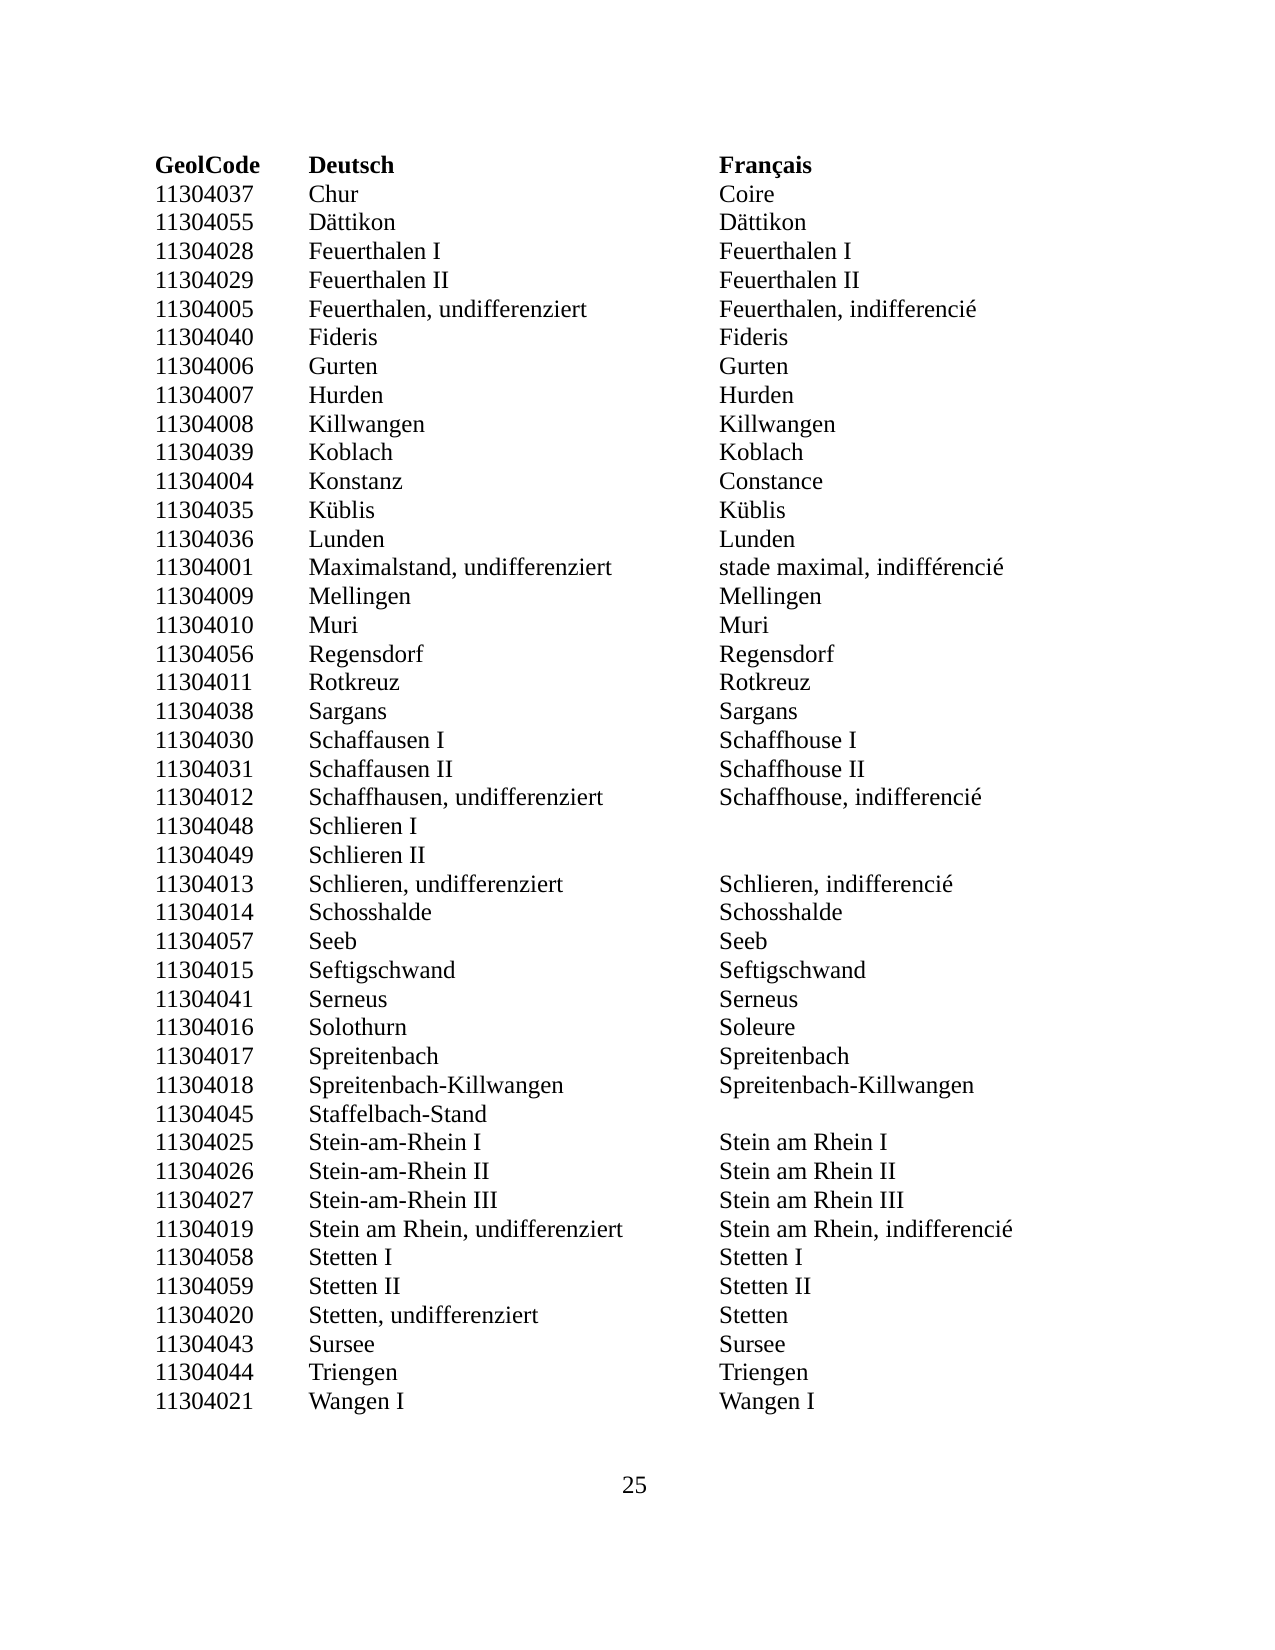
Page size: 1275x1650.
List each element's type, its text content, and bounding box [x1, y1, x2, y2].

table_cell Sargans [714, 696, 1125, 725]
table_cell Rotkreuz [304, 668, 714, 696]
table_cell Regensdorf [714, 639, 1125, 667]
table_cell 11304006 [150, 351, 304, 380]
table_cell [714, 1099, 1125, 1127]
table_cell 11304025 [150, 1128, 304, 1156]
table_cell 11304012 [150, 783, 304, 811]
table_cell Gurten [304, 351, 714, 380]
table_cell Serneus [714, 984, 1125, 1012]
table_cell [714, 811, 1125, 840]
table_cell Stetten II [714, 1271, 1125, 1300]
table_cell Staffelbach-Stand [304, 1099, 714, 1127]
table_cell Schlieren I [304, 811, 714, 840]
table_cell Spreitenbach-Killwangen [304, 1070, 714, 1099]
table_cell Feuerthalen II [304, 265, 714, 294]
table_cell Stein am Rhein, indifferencié [714, 1214, 1125, 1242]
table_cell 11304039 [150, 438, 304, 466]
table_cell Feuerthalen I [304, 236, 714, 265]
table_cell Killwangen [714, 409, 1125, 437]
table_cell 11304055 [150, 208, 304, 236]
table_cell Feuerthalen, indifferencié [714, 294, 1125, 322]
table_cell 11304018 [150, 1070, 304, 1099]
table_cell Gurten [714, 351, 1125, 380]
table_cell 11304005 [150, 294, 304, 322]
table_cell 11304056 [150, 639, 304, 667]
table_cell Koblach [714, 438, 1125, 466]
table_cell 11304021 [150, 1386, 304, 1415]
table_cell Sargans [304, 696, 714, 725]
table_cell Lunden [304, 524, 714, 552]
table_cell 11304038 [150, 696, 304, 725]
table_cell Regensdorf [304, 639, 714, 667]
table_cell Schaffhouse II [714, 754, 1125, 782]
table_cell 11304045 [150, 1099, 304, 1127]
table_cell 11304048 [150, 811, 304, 840]
table_cell 11304010 [150, 610, 304, 639]
table_header GeolCode [150, 150, 304, 179]
table_cell Schaffhouse I [714, 725, 1125, 754]
table_cell Killwangen [304, 409, 714, 437]
table_cell Muri [714, 610, 1125, 639]
table_cell 11304036 [150, 524, 304, 552]
table_cell 11304028 [150, 236, 304, 265]
table_cell Stein-am-Rhein II [304, 1156, 714, 1185]
table_cell 11304017 [150, 1041, 304, 1070]
table_cell 11304041 [150, 984, 304, 1012]
table_cell Stetten II [304, 1271, 714, 1300]
table_cell Serneus [304, 984, 714, 1012]
table_cell Feuerthalen II [714, 265, 1125, 294]
table_cell 11304029 [150, 265, 304, 294]
table_cell Stetten [714, 1300, 1125, 1329]
table_cell Stetten, undifferenziert [304, 1300, 714, 1329]
table_cell 11304037 [150, 179, 304, 207]
table_cell 11304016 [150, 1013, 304, 1041]
table_cell Lunden [714, 524, 1125, 552]
table_cell Schosshalde [714, 898, 1125, 926]
table_cell Feuerthalen, undifferenziert [304, 294, 714, 322]
table_cell Fideris [304, 323, 714, 351]
table_cell Seeb [304, 926, 714, 955]
table_cell Stein am Rhein, undifferenziert [304, 1214, 714, 1242]
table_cell 11304026 [150, 1156, 304, 1185]
table_cell Triengen [714, 1358, 1125, 1386]
table_cell Küblis [304, 495, 714, 524]
table_cell Schlieren, undifferenziert [304, 869, 714, 897]
table_cell 11304043 [150, 1329, 304, 1357]
table_cell 11304058 [150, 1243, 304, 1271]
table_cell 11304020 [150, 1300, 304, 1329]
table_cell Schosshalde [304, 898, 714, 926]
table_cell Fideris [714, 323, 1125, 351]
table_cell Stein am Rhein I [714, 1128, 1125, 1156]
table_cell 11304019 [150, 1214, 304, 1242]
table_cell Constance [714, 466, 1125, 495]
table_cell Konstanz [304, 466, 714, 495]
table_cell Seeb [714, 926, 1125, 955]
table_cell Sursee [304, 1329, 714, 1357]
table_cell Seftigschwand [304, 955, 714, 984]
table_cell 11304049 [150, 840, 304, 869]
table_cell Feuerthalen I [714, 236, 1125, 265]
table_cell Chur [304, 179, 714, 207]
table_cell 11304027 [150, 1185, 304, 1214]
table_cell Wangen I [304, 1386, 714, 1415]
table_cell 11304008 [150, 409, 304, 437]
table_cell Mellingen [714, 581, 1125, 610]
table_cell Küblis [714, 495, 1125, 524]
table_cell 11304013 [150, 869, 304, 897]
table_cell Schaffausen II [304, 754, 714, 782]
table_cell Stetten I [714, 1243, 1125, 1271]
table_cell Wangen I [714, 1386, 1125, 1415]
table_cell 11304035 [150, 495, 304, 524]
table_cell 11304031 [150, 754, 304, 782]
table_cell Schlieren, indifferencié [714, 869, 1125, 897]
table_cell Schaffausen I [304, 725, 714, 754]
table_cell 11304030 [150, 725, 304, 754]
table_cell Hurden [714, 380, 1125, 409]
table_cell Seftigschwand [714, 955, 1125, 984]
table_cell Solothurn [304, 1013, 714, 1041]
table_cell Stein-am-Rhein I [304, 1128, 714, 1156]
table_cell Spreitenbach-Killwangen [714, 1070, 1125, 1099]
table_cell Muri [304, 610, 714, 639]
table_header Deutsch [304, 150, 714, 179]
table_cell Sursee [714, 1329, 1125, 1357]
table_cell Dättikon [714, 208, 1125, 236]
table_cell Spreitenbach [304, 1041, 714, 1070]
table_cell Schlieren II [304, 840, 714, 869]
table_cell Triengen [304, 1358, 714, 1386]
table_cell 11304040 [150, 323, 304, 351]
table_cell 11304014 [150, 898, 304, 926]
table_cell 11304044 [150, 1358, 304, 1386]
table_cell Dättikon [304, 208, 714, 236]
table_cell Mellingen [304, 581, 714, 610]
table_cell Spreitenbach [714, 1041, 1125, 1070]
table_cell 11304059 [150, 1271, 304, 1300]
table_cell 11304011 [150, 668, 304, 696]
table_cell 11304007 [150, 380, 304, 409]
table_cell Stein am Rhein II [714, 1156, 1125, 1185]
table_cell Stetten I [304, 1243, 714, 1271]
table_header Français [714, 150, 1125, 179]
table_cell Stein-am-Rhein III [304, 1185, 714, 1214]
table_cell 11304009 [150, 581, 304, 610]
table_cell Koblach [304, 438, 714, 466]
table_cell 11304004 [150, 466, 304, 495]
table_cell 11304001 [150, 553, 304, 581]
table_cell 11304057 [150, 926, 304, 955]
table_cell Schaffhouse, indifferencié [714, 783, 1125, 811]
table_cell Rotkreuz [714, 668, 1125, 696]
table_cell Maximalstand, undifferenziert [304, 553, 714, 581]
table_cell stade maximal, indifférencié [714, 553, 1125, 581]
table_cell 11304015 [150, 955, 304, 984]
table_cell Schaffhausen, undifferenziert [304, 783, 714, 811]
table_cell Hurden [304, 380, 714, 409]
table_cell Stein am Rhein III [714, 1185, 1125, 1214]
table_cell [714, 840, 1125, 869]
table_cell Coire [714, 179, 1125, 207]
table_cell Soleure [714, 1013, 1125, 1041]
